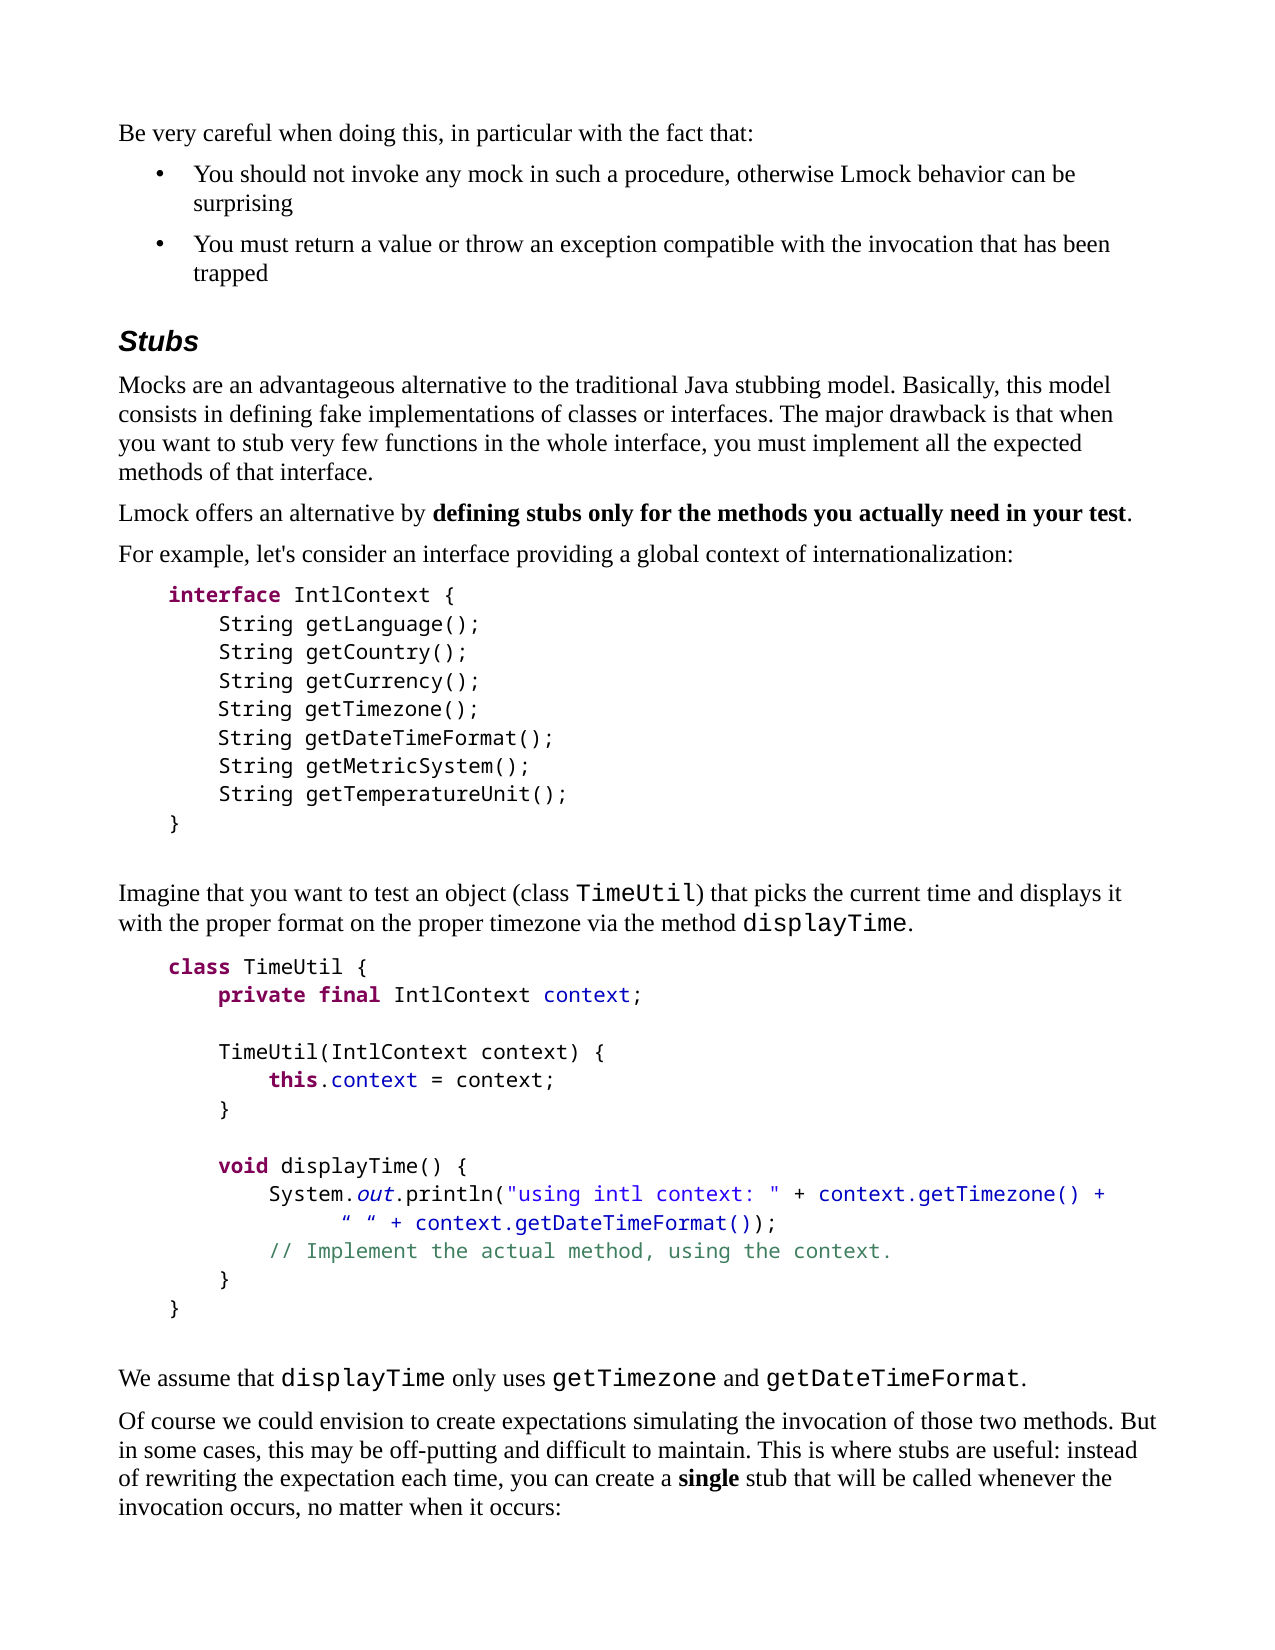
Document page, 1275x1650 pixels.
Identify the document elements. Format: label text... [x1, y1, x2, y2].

text String getMetricSystem(); [118, 751, 1157, 779]
text String getTimezone(); [118, 694, 1157, 723]
text } [118, 1264, 1157, 1293]
text Lmock offers an alternative by defining stubs only for the methods you actually need in your test. [118, 498, 1157, 527]
text String getLanguage(); [118, 609, 1157, 637]
text } [118, 1094, 1157, 1122]
text interface IntlContext { [118, 580, 1157, 609]
text String getDateTimeFormat(); [118, 723, 1157, 751]
list You should not invoke any mock in such a procedure, otherwise Lmock behavior can be surprising [156, 159, 1157, 217]
text We assume that displayTime only uses getTimezone and getDateTimeFormat. [118, 1363, 1157, 1393]
text class TimeUtil { [118, 952, 1157, 980]
text Mocks are an advantageous alternative to the traditional Java stubbing model. Basically, this model consists in defining fake implementations of classes or interfaces. The major drawback is that when you want to stub very few functions in the whole interface, you must implement all the expected methods of that interface. [118, 370, 1157, 485]
text TimeUtil(IntlContext context) { [118, 1037, 1157, 1066]
subtitle Stubs [118, 324, 1157, 358]
list You must return a value or throw an exception compatible with the invocation that has been trapped [156, 229, 1157, 287]
text System.out.println("using intl context: " + context.getTimezone() + [118, 1179, 1157, 1208]
text // Implement the actual method, using the context. [118, 1236, 1157, 1264]
text Of course we could envision to create expectations simulating the invocation of those two methods. But in some cases, this may be off-putting and difficult to maintain. This is where stubs are useful: instead of rewriting the expectation each time, you can create a single stub that will be called whenever the invocation occurs, no matter when it occurs: [118, 1406, 1157, 1521]
text String getCurrency(); [118, 666, 1157, 694]
text Imagine that you want to test an object (class TimeUtil) that picks the current time and displays it with the proper format on the proper timezone via the method displayTime. [118, 878, 1157, 939]
text String getCountry(); [118, 637, 1157, 666]
text For example, let's consider an interface providing a global context of internationalization: [118, 539, 1157, 568]
text this.context = context; [118, 1066, 1157, 1094]
text Be very careful when doing this, in particular with the fact that: [118, 118, 1157, 147]
text } [118, 1293, 1157, 1321]
text String getTemperatureUnit(); [118, 779, 1157, 808]
text private final IntlContext context; [118, 980, 1157, 1009]
text } [118, 808, 1157, 836]
text void displayTime() { [118, 1151, 1157, 1179]
text “ “ + context.getDateTimeFormat()); [118, 1208, 1157, 1236]
